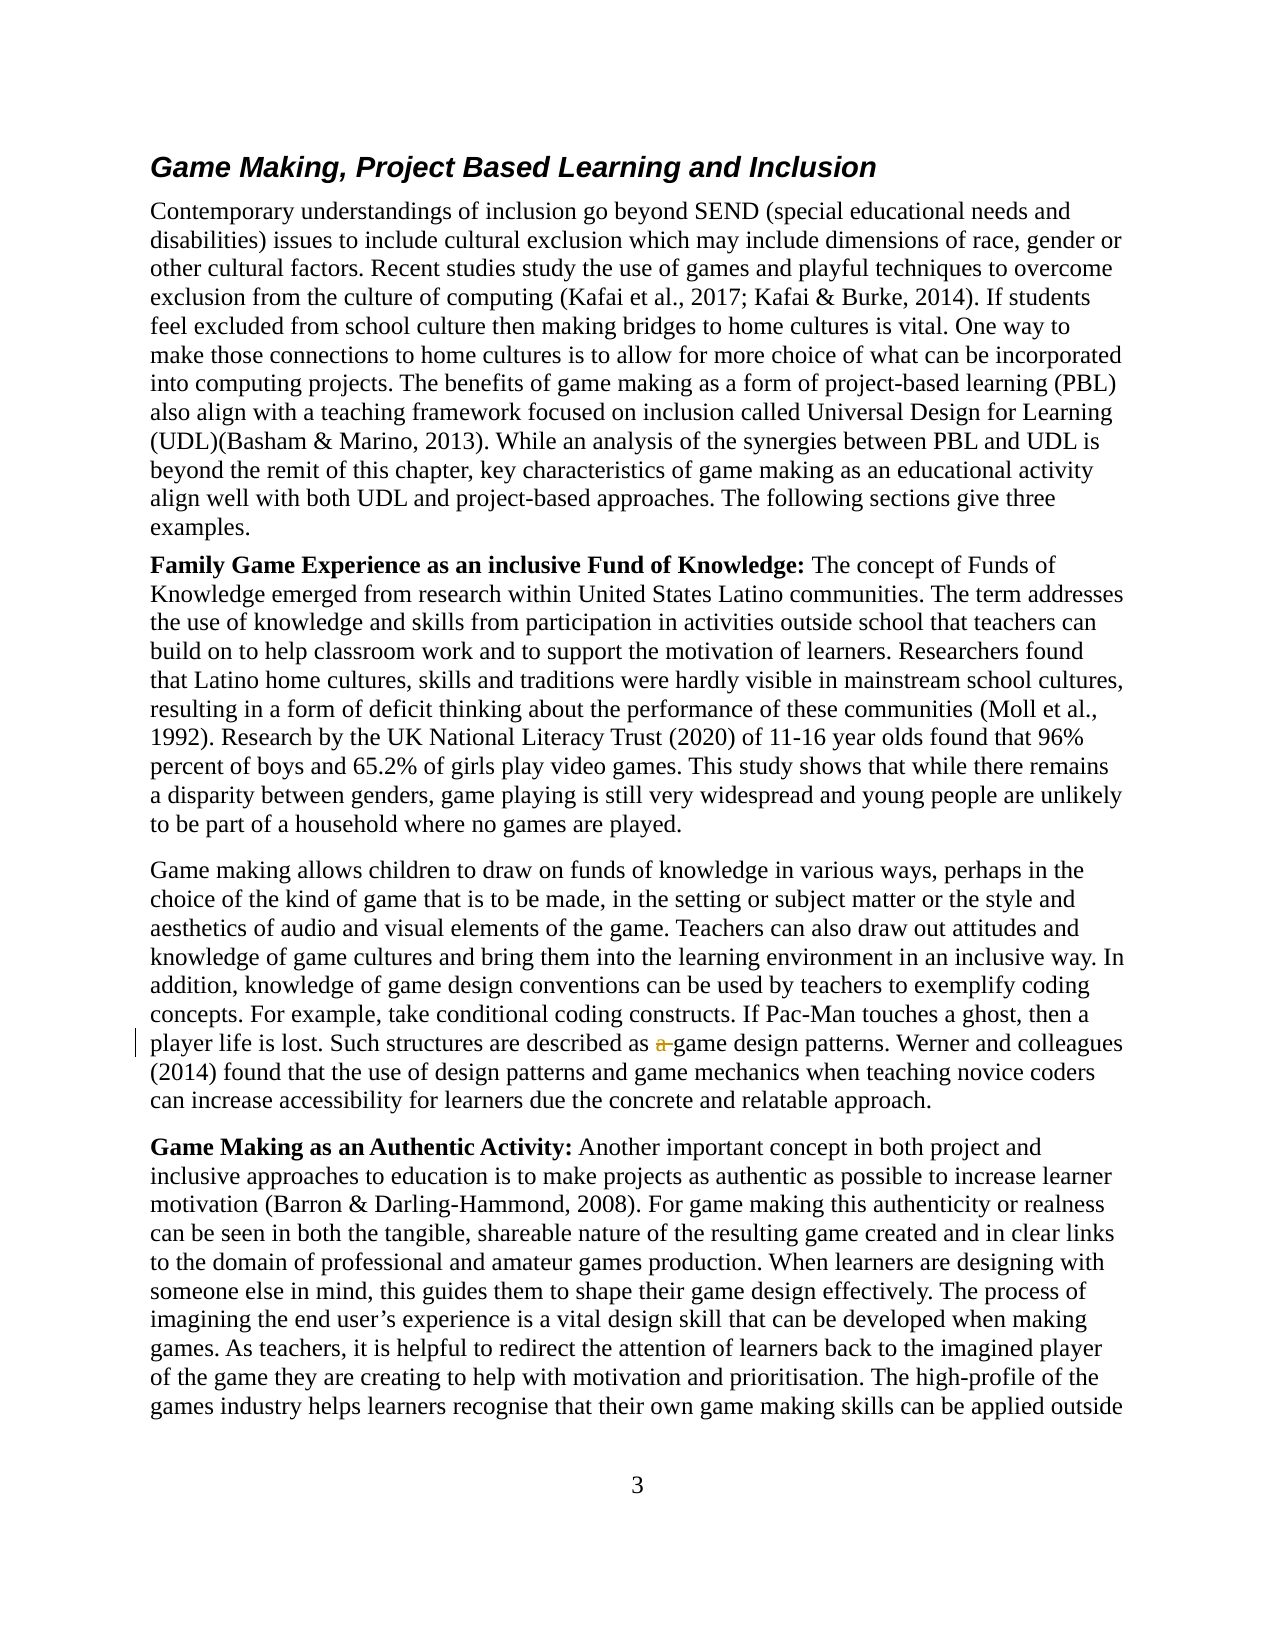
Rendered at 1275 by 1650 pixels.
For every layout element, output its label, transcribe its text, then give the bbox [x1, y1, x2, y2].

text Contemporary understandings of inclusion go beyond SEND (special educational needs and disabilities) issues to include cultural exclusion which may include dimensions of race, gender or other cultural factors. Recent studies study the use of games and playful techniques to overcome exclusion from the culture of computing (Kafai et al., 2017; Kafai & Burke, 2014). If students feel excluded from school culture then making bridges to home cultures is vital. One way to make those connections to home cultures is to allow for more choice of what can be incorporated into computing projects. The benefits of game making as a form of project-based learning (PBL) also align with a teaching framework focused on inclusion called Universal Design for Learning (UDL)(Basham & Marino, 2013). While an analysis of the synergies between PBL and UDL is beyond the remit of this chapter, key characteristics of game making as an educational activity align well with both UDL and project-based approaches. The following sections give three examples. [150, 196, 1125, 541]
text Family Game Experience as an inclusive Fund of Knowledge: The concept of Funds of Knowledge emerged from research within United States Latino communities. The term addresses the use of knowledge and skills from participation in activities outside school that teachers can build on to help classroom work and to support the motivation of learners. Researchers found that Latino home cultures, skills and traditions were hardly visible in mainstream school cultures, resulting in a form of deficit thinking about the performance of these communities (Moll et al., 1992). Research by the UK National Literacy Trust (2020) of 11-16 year olds found that 96% percent of boys and 65.2% of girls play video games. This study shows that while there remains a disparity between genders, game playing is still very widespread and young people are unlikely to be part of a household where no games are played. [150, 550, 1125, 837]
text Game Making as an Authentic Activity: Another important concept in both project and inclusive approaches to education is to make projects as authentic as possible to increase learner motivation (Barron & Darling-Hammond, 2008). For game making this authenticity or realness can be seen in both the tangible, shareable nature of the resulting game created and in clear links to the domain of professional and amateur games production. When learners are designing with someone else in mind, this guides them to shape their game design effectively. The process of imagining the end user’s experience is a vital design skill that can be developed when making games. As teachers, it is helpful to redirect the attention of learners back to the imagined player of the game they are creating to help with motivation and prioritisation. The high-profile of the games industry helps learners recognise that their own game making skills can be applied outside [150, 1132, 1125, 1419]
text Game making allows children to draw on funds of knowledge in various ways, perhaps in the choice of the kind of game that is to be made, in the setting or subject matter or the style and aesthetics of audio and visual elements of the game. Teachers can also draw out attitudes and knowledge of game cultures and bring them into the learning environment in an inclusive way. In addition, knowledge of game design conventions can be used by teachers to exemplify coding concepts. For example, take conditional coding constructs. If Pac-Man touches a ghost, then a player life is lost. Such structures are described as game design patterns. Werner and colleagues (2014) found that the use of design patterns and game mechanics when teaching novice coders can increase accessibility for learners due the concrete and relatable approach. [150, 855, 1125, 1114]
subtitle Game Making, Project Based Learning and Inclusion [150, 150, 1125, 183]
